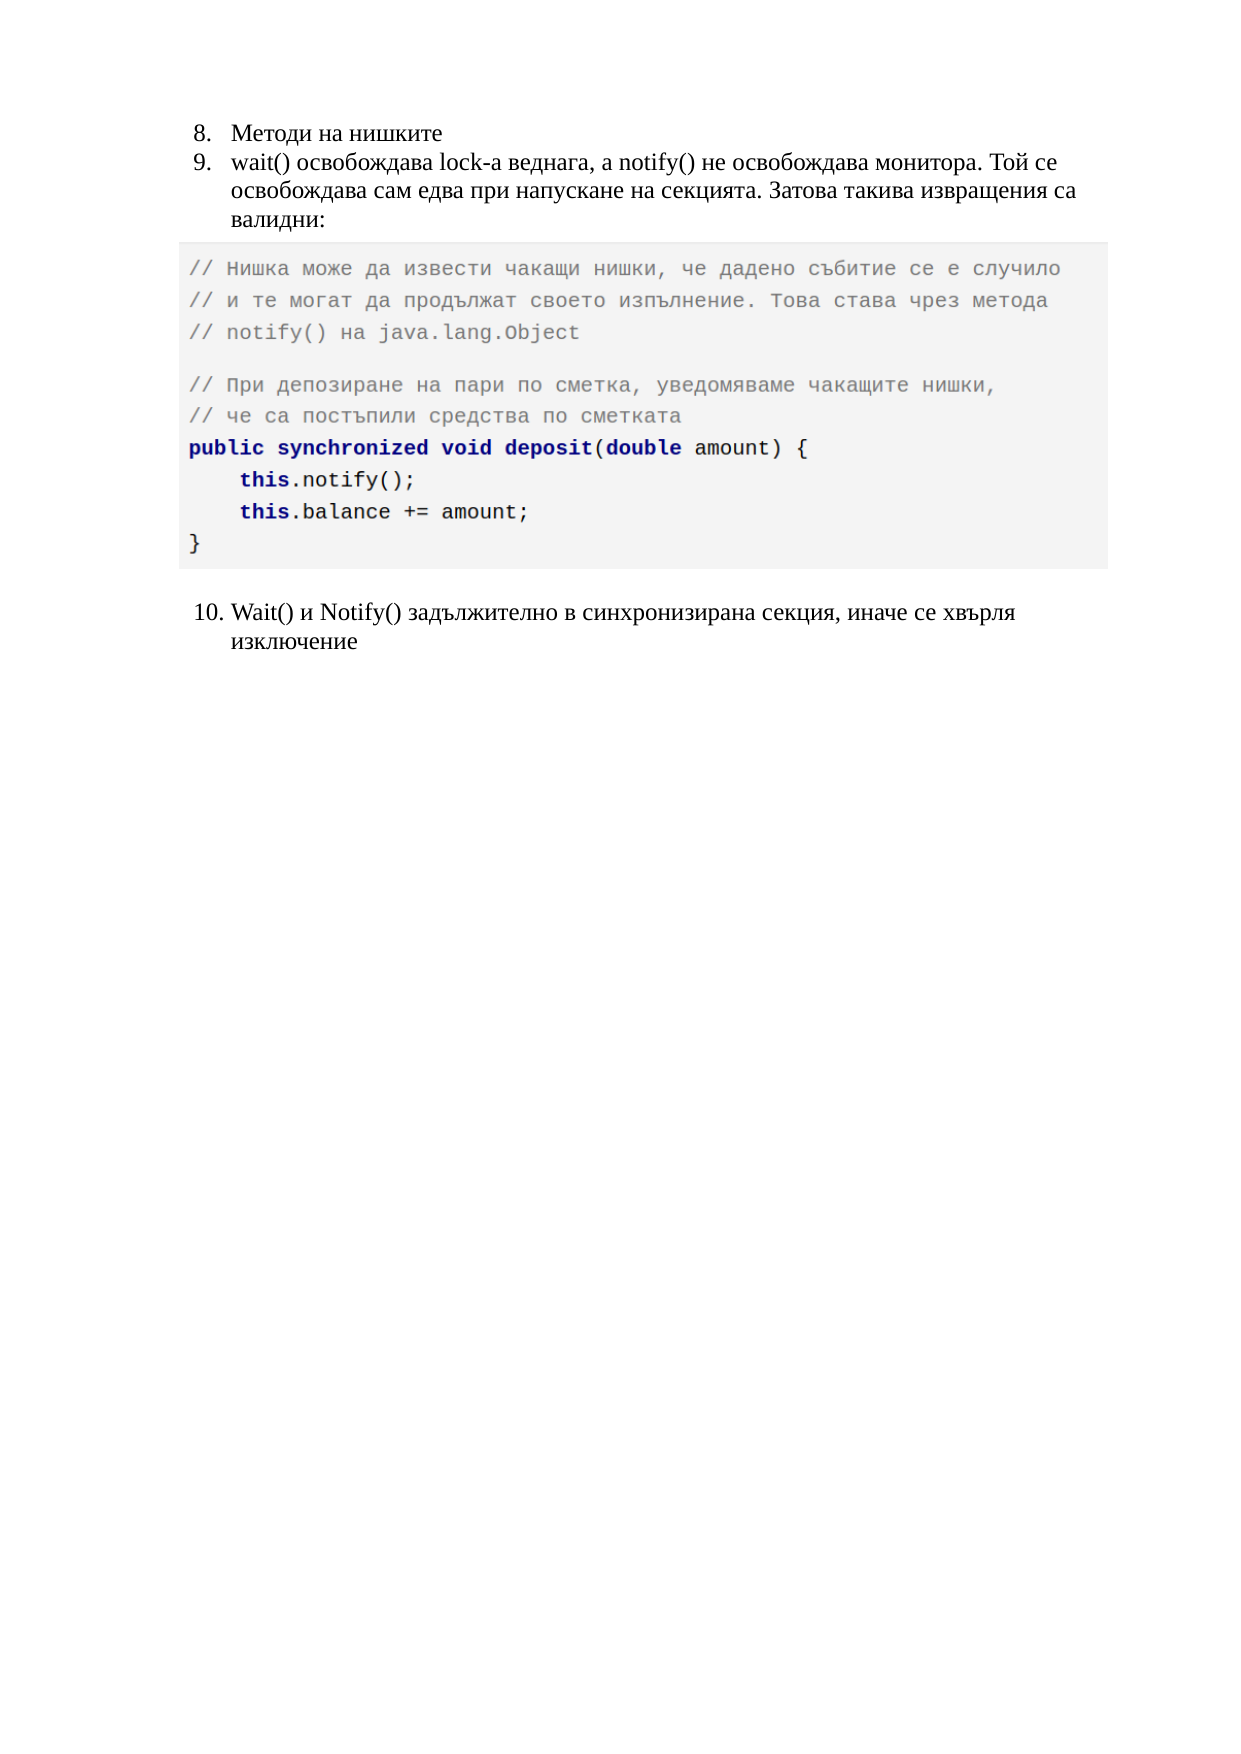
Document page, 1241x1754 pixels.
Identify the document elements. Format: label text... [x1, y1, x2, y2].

picture [179, 237, 1108, 569]
list wait() освобождава lock-a веднага, а notify() не освобождава монитора. Той се освобождава сам едва при напускане на секцията. Затова такива извращения са валидни: [193, 147, 1122, 597]
list Методи на нишките [193, 118, 1122, 147]
list Wait() и Notify() задължително в синхронизирана секция, иначе се хвърля изключение [193, 597, 1122, 655]
